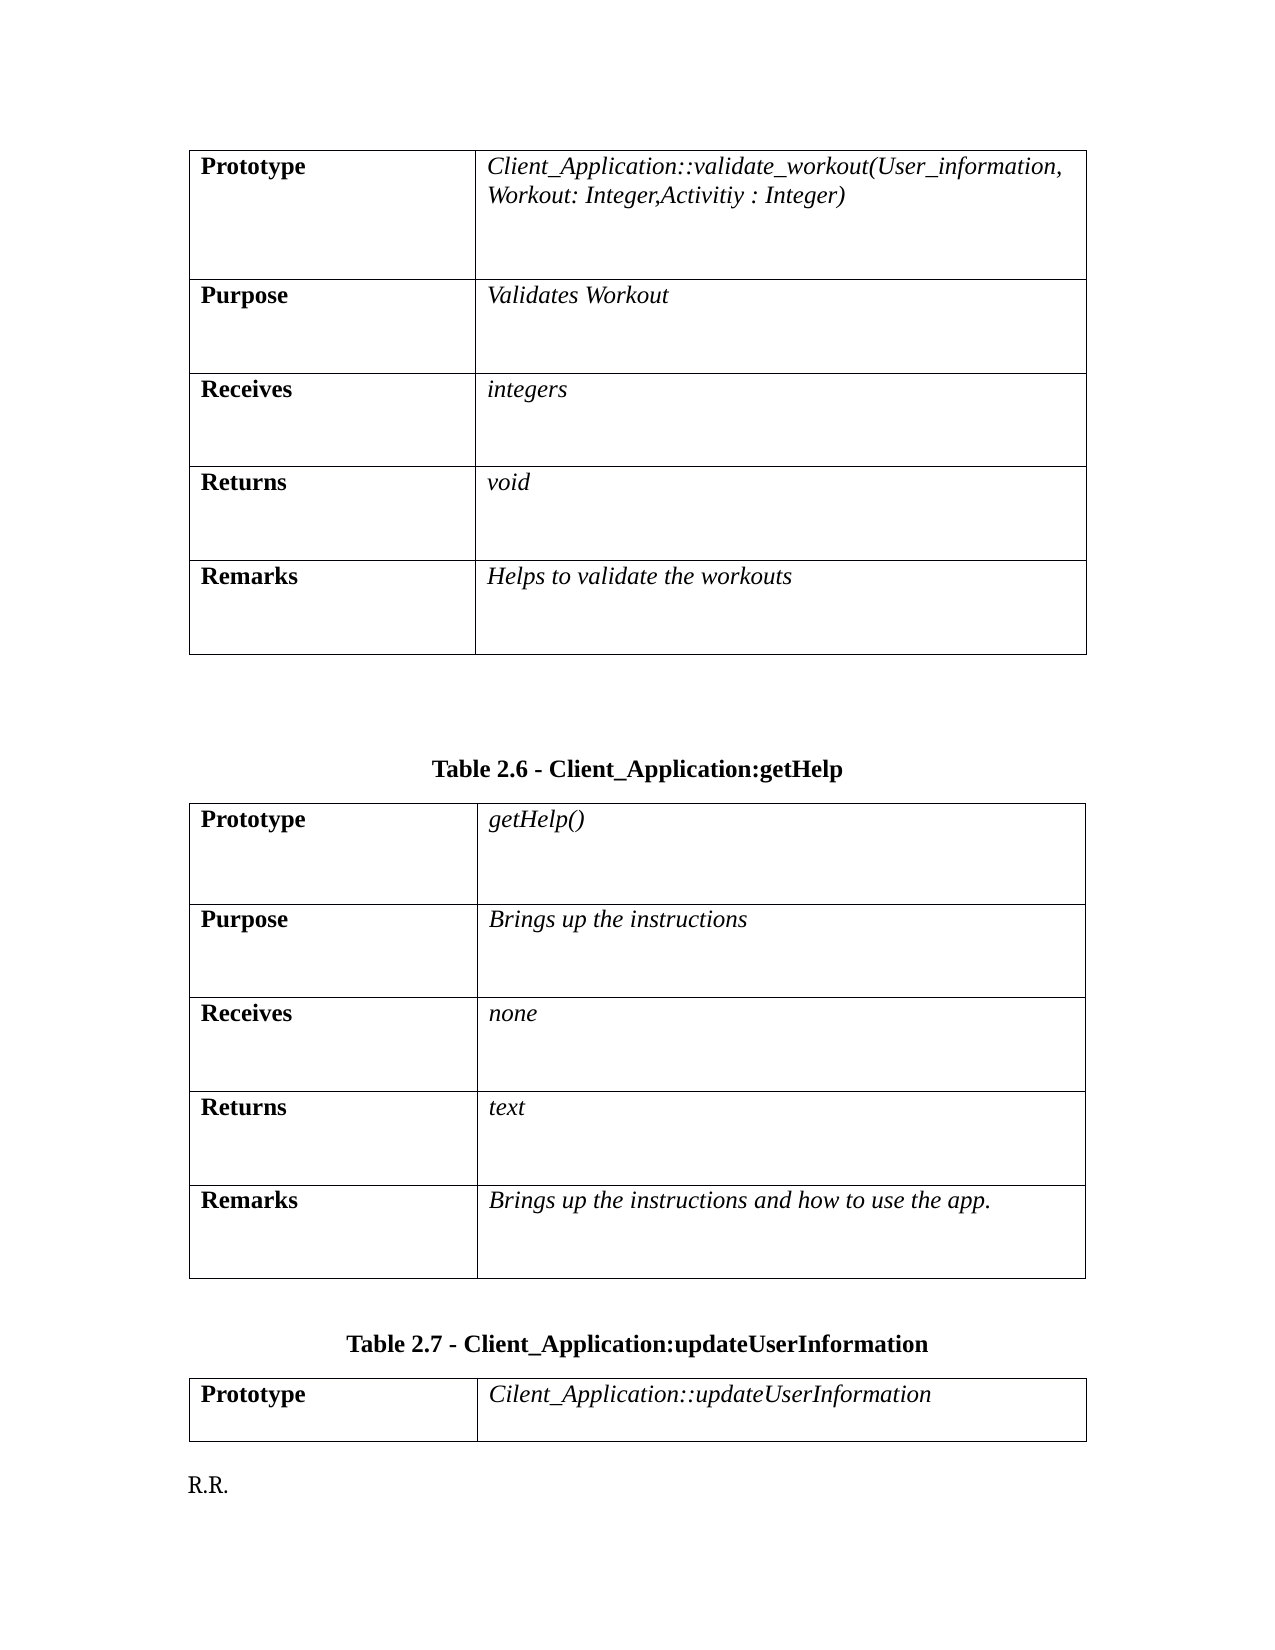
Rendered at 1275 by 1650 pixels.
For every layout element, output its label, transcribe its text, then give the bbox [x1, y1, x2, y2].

table_cell Purpose [190, 905, 477, 997]
table_cell Returns [190, 467, 475, 560]
table_cell text [478, 1092, 1085, 1184]
text Table 2.6 - Client_Application:getHelp [187, 754, 1087, 782]
table_cell Helps to validate the workouts [476, 561, 1086, 653]
table_header Cilent_Application::updateUserInformation [478, 1379, 1086, 1441]
table_cell Receives [190, 998, 477, 1091]
table_cell none [478, 998, 1085, 1091]
table_cell Validates Workout [476, 280, 1086, 373]
table_header Client_Application::validate_workout(User_information,Workout: Integer,Activitiy : Integer) [476, 151, 1086, 279]
table_cell Remarks [190, 561, 475, 653]
table_cell Receives [190, 374, 475, 466]
table_cell Purpose [190, 280, 475, 373]
table_header Prototype [190, 804, 477, 903]
table_header getHelp() [478, 804, 1085, 903]
table_cell integers [476, 374, 1086, 466]
table_header Prototype [190, 1379, 477, 1441]
text Table 2.7 - Client_Application:updateUserInformation [187, 1329, 1087, 1357]
table_cell void [476, 467, 1086, 560]
table_cell Brings up the instructions [478, 905, 1085, 997]
table_cell Brings up the instructions and how to use the app. [478, 1186, 1085, 1278]
table_cell Returns [190, 1092, 477, 1184]
table_header Prototype [190, 151, 475, 279]
table_cell Remarks [190, 1186, 477, 1278]
